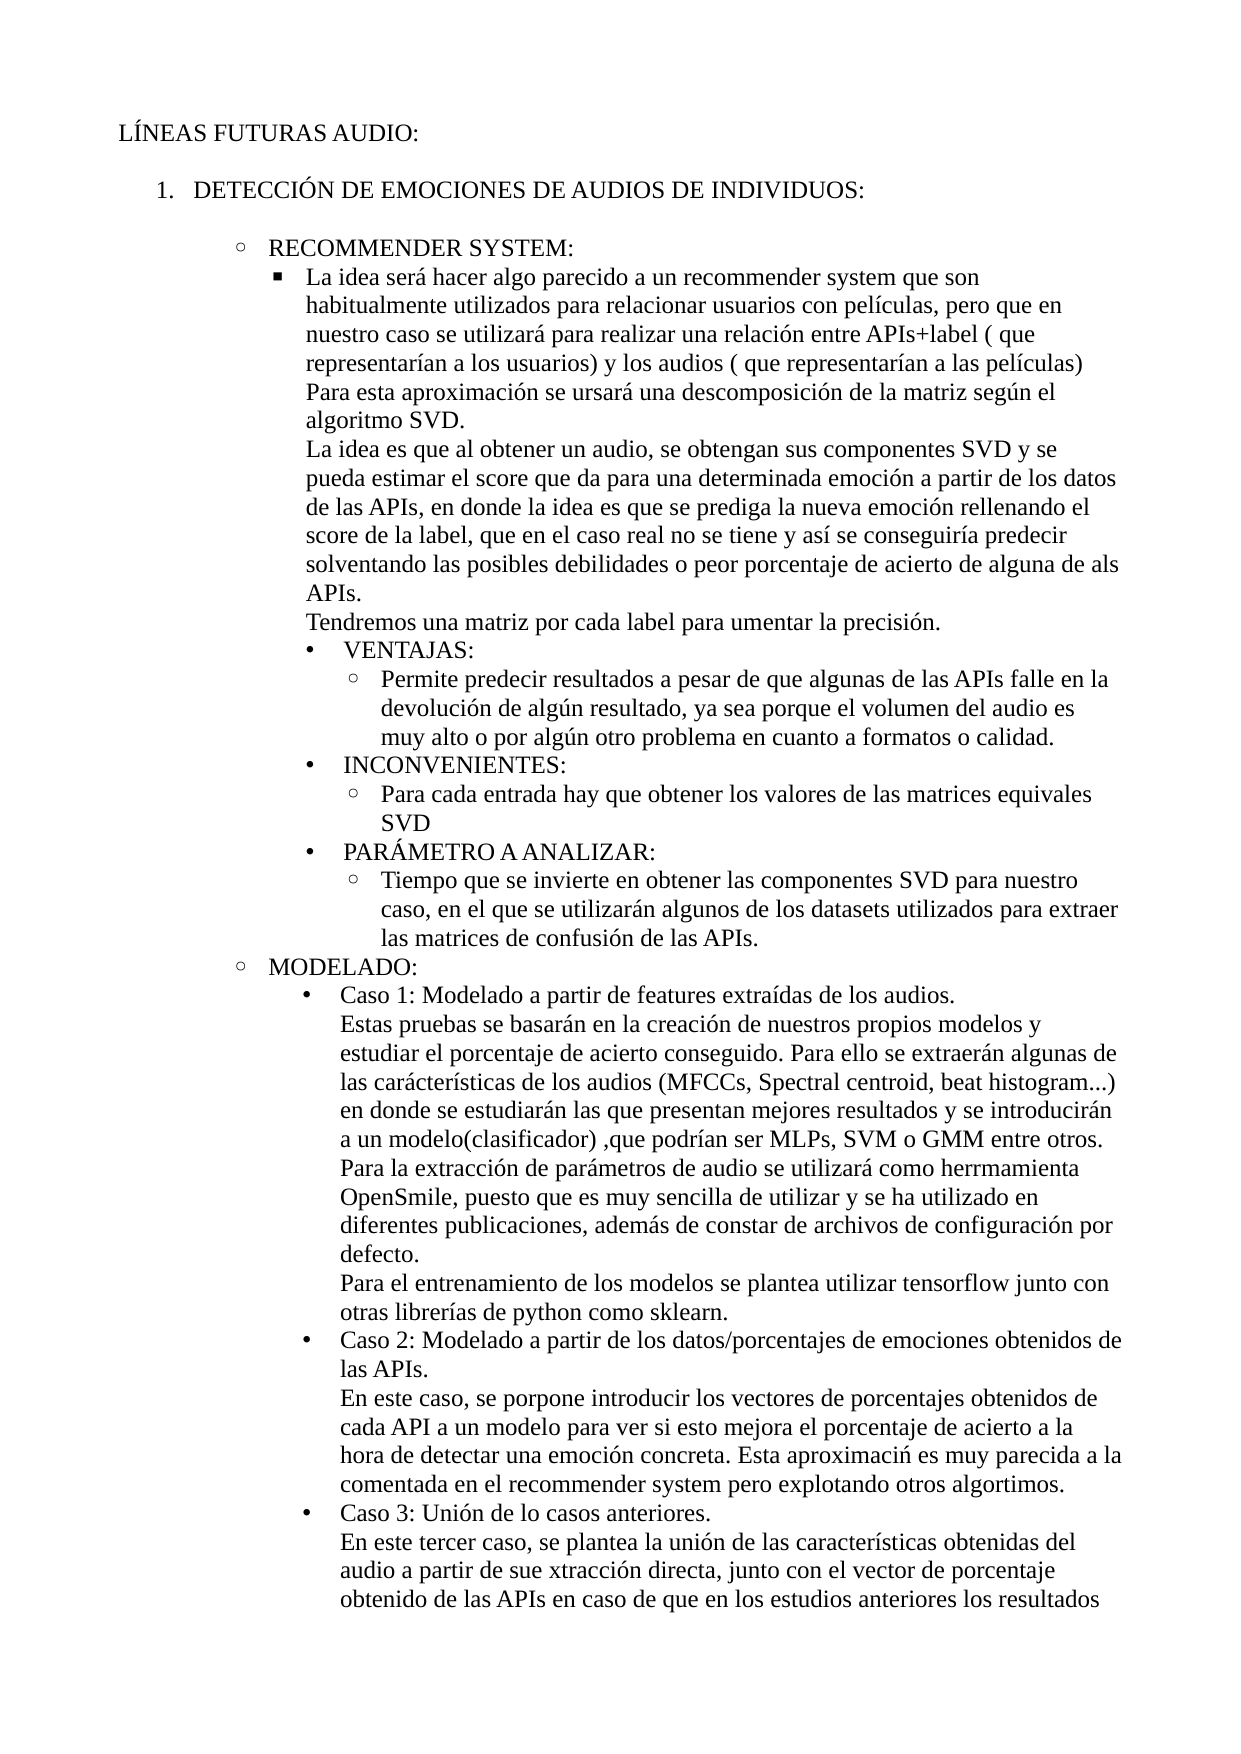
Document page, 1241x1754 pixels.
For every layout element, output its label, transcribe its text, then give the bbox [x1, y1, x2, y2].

list Para cada entrada hay que obtener los valores de las matrices equivales SVD [343, 779, 1122, 837]
list RECOMMENDER SYSTEM: [231, 233, 1122, 262]
list En este caso, se porpone introducir los vectores de porcentajes obtenidos de cada API a un modelo para ver si esto mejora el porcentaje de acierto a la hora de detectar una emoción concreta. Esta aproximaciń es muy parecida a la comentada en el recommender system pero explotando otros algortimos. [340, 1383, 1122, 1498]
list VENTAJAS: [306, 636, 1122, 664]
list Caso 1: Modelado a partir de features extraídas de los audios. [302, 981, 1122, 1009]
list Para esta aproximación se ursará una descomposición de la matriz según el algoritmo SVD. [268, 377, 1122, 434]
list Estas pruebas se basarán en la creación de nuestros propios modelos y estudiar el porcentaje de acierto conseguido. Para ello se extraerán algunas de las carácterísticas de los audios (MFCCs, Spectral centroid, beat histogram...) en donde se estudiarán las que presentan mejores resultados y se introducirán a un modelo(clasificador) ,que podrían ser MLPs, SVM o GMM entre otros. [302, 1009, 1122, 1153]
list Caso 2: Modelado a partir de los datos/porcentajes de emociones obtenidos de las APIs. [302, 1326, 1122, 1383]
list Para el entrenamiento de los modelos se plantea utilizar tensorflow junto con otras librerías de python como sklearn. [302, 1268, 1122, 1326]
list Tendremos una matriz por cada label para umentar la precisión. [268, 607, 1122, 636]
list Para la extracción de parámetros de audio se utilizará como herrmamienta OpenSmile, puesto que es muy sencilla de utilizar y se ha utilizado en diferentes publicaciones, además de constar de archivos de configuración por defecto. [302, 1153, 1122, 1268]
list Tiempo que se invierte en obtener las componentes SVD para nuestro caso, en el que se utilizarán algunos de los datasets utilizados para extraer las matrices de confusión de las APIs. [343, 866, 1122, 952]
list PARÁMETRO A ANALIZAR: [306, 837, 1122, 866]
list MODELADO: [231, 952, 1122, 981]
text LÍNEAS FUTURAS AUDIO: [118, 118, 1122, 147]
list INCONVENIENTES: [306, 751, 1122, 779]
text En este tercer caso, se plantea la unión de las características obtenidas del audio a partir de sue xtracción directa, junto con el vector de porcentaje obtenido de las APIs en caso de que en los estudios anteriores los resultados [302, 1527, 1122, 1613]
list La idea es que al obtener un audio, se obtengan sus componentes SVD y se pueda estimar el score que da para una determinada emoción a partir de los datos de las APIs, en donde la idea es que se prediga la nueva emoción rellenando el score de la label, que en el caso real no se tiene y así se conseguiría predecir solventando las posibles debilidades o peor porcentaje de acierto de alguna de als APIs. [268, 434, 1122, 607]
list La idea será hacer algo parecido a un recommender system que son habitualmente utilizados para relacionar usuarios con películas, pero que en nuestro caso se utilizará para realizar una relación entre APIs+label ( que representarían a los usuarios) y los audios ( que representarían a las películas) [268, 262, 1122, 377]
list Caso 3: Unión de lo casos anteriores. [302, 1498, 1122, 1527]
list Permite predecir resultados a pesar de que algunas de las APIs falle en la devolución de algún resultado, ya sea porque el volumen del audio es muy alto o por algún otro problema en cuanto a formatos o calidad. [343, 664, 1122, 751]
list DETECCIÓN DE EMOCIONES DE AUDIOS DE INDIVIDUOS: [156, 176, 1122, 204]
